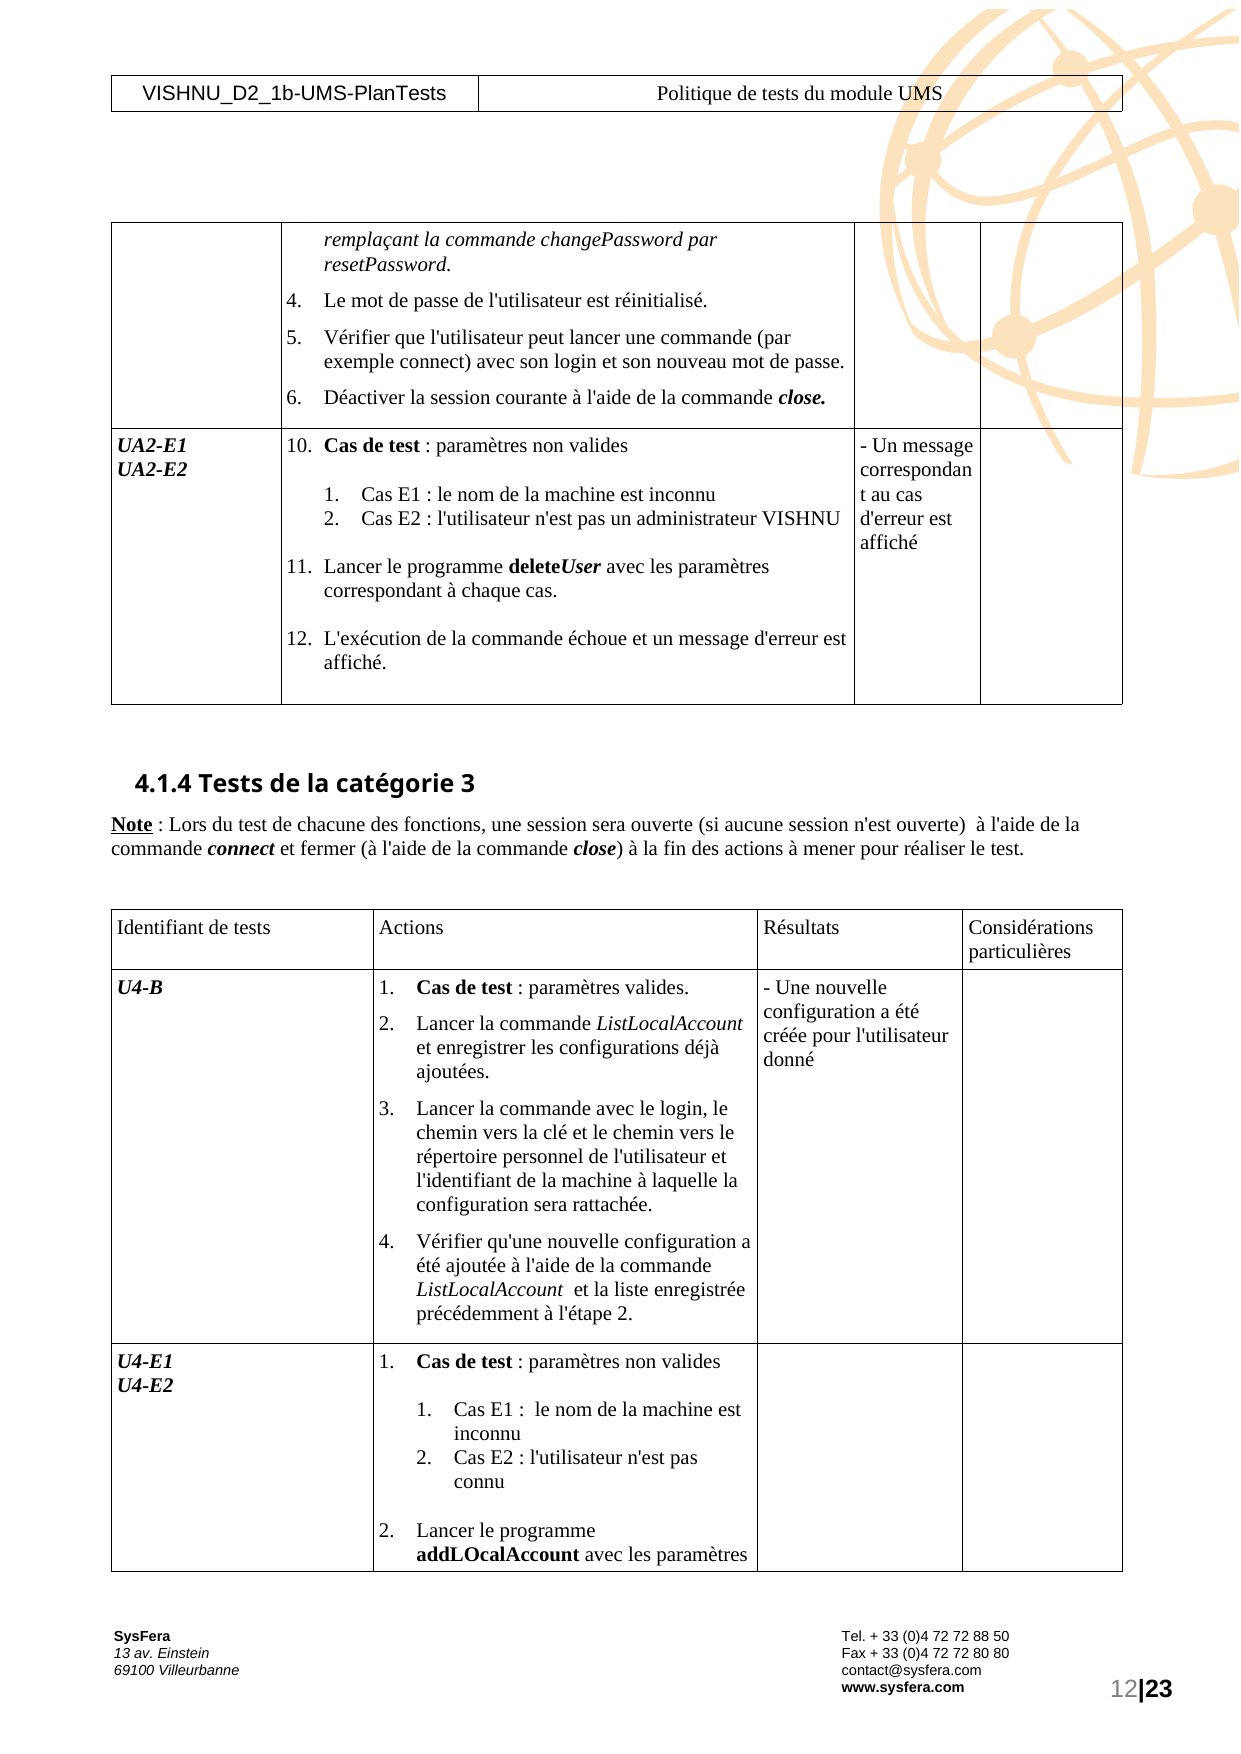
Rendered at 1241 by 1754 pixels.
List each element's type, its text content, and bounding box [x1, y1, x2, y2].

table_header Résultats [758, 910, 962, 969]
picture [981, 429, 1122, 479]
text Note : Lors du test de chacune des fonctions, une session sera ouverte (si aucune session n'est ouverte) à l'aide de la commande connect et fermer (à l'aide de la commande close) à la fin des actions à mener pour réaliser le test. [111, 812, 1122, 860]
table_header Considérations particulières [963, 910, 1122, 969]
table_cell [963, 970, 1122, 1343]
picture [855, 429, 980, 479]
table_header Identifiant de tests [112, 910, 373, 969]
subtitle Tests de la catégorie 3 [134, 765, 1122, 799]
table_cell Cas de test : paramètres non valides Cas E1 : le nom de la machine est inconnu Cas E2 : l'utilisateur n'est pas connu Lancer le programme addLOcalAccount avec les paramètres correspondant à chaque cas. L'exécution de la commande échoue et un message d'erreur est affiché. [374, 1344, 757, 1571]
table_cell UA2-E1 UA2-E2 [112, 481, 281, 704]
picture [855, 223, 980, 428]
table_cell U4-E1 U4-E2 [112, 1344, 373, 1571]
picture [112, 223, 281, 428]
picture [112, 429, 281, 479]
table_cell - Une nouvelle configuration a été créée pour l'utilisateur donné [758, 970, 962, 1343]
table_cell [963, 1344, 1122, 1571]
picture [981, 223, 1122, 428]
table_cell Cas de test : paramètres valides. Lancer la commande ListLocalAccount et enregistrer les configurations déjà ajoutées. Lancer la commande avec le login, le chemin vers la clé et le chemin vers le répertoire personnel de l'utilisateur et l'identifiant de la machine à laquelle la configuration sera rattachée. Vérifier qu'une nouvelle configuration a été ajoutée à l'aide de la commande ListLocalAccount et la liste enregistrée précédemment à l'étape 2. [374, 970, 757, 1343]
picture [282, 223, 854, 428]
picture [1, 9, 1239, 479]
table_cell [981, 481, 1122, 704]
table_cell - Un message correspondant au cas d'erreur est affiché [855, 481, 980, 704]
table_header Actions [374, 910, 757, 969]
picture [282, 429, 854, 479]
table_cell Cas de test : paramètres non valides Cas E1 : le nom de la machine est inconnu Cas E2 : l'utilisateur n'est pas un administrateur VISHNU Lancer le programme deleteUser avec les paramètres correspondant à chaque cas. L'exécution de la commande échoue et un message d'erreur est affiché. [282, 481, 854, 704]
table_cell [758, 1344, 962, 1571]
table_cell U4-B [112, 970, 373, 1343]
